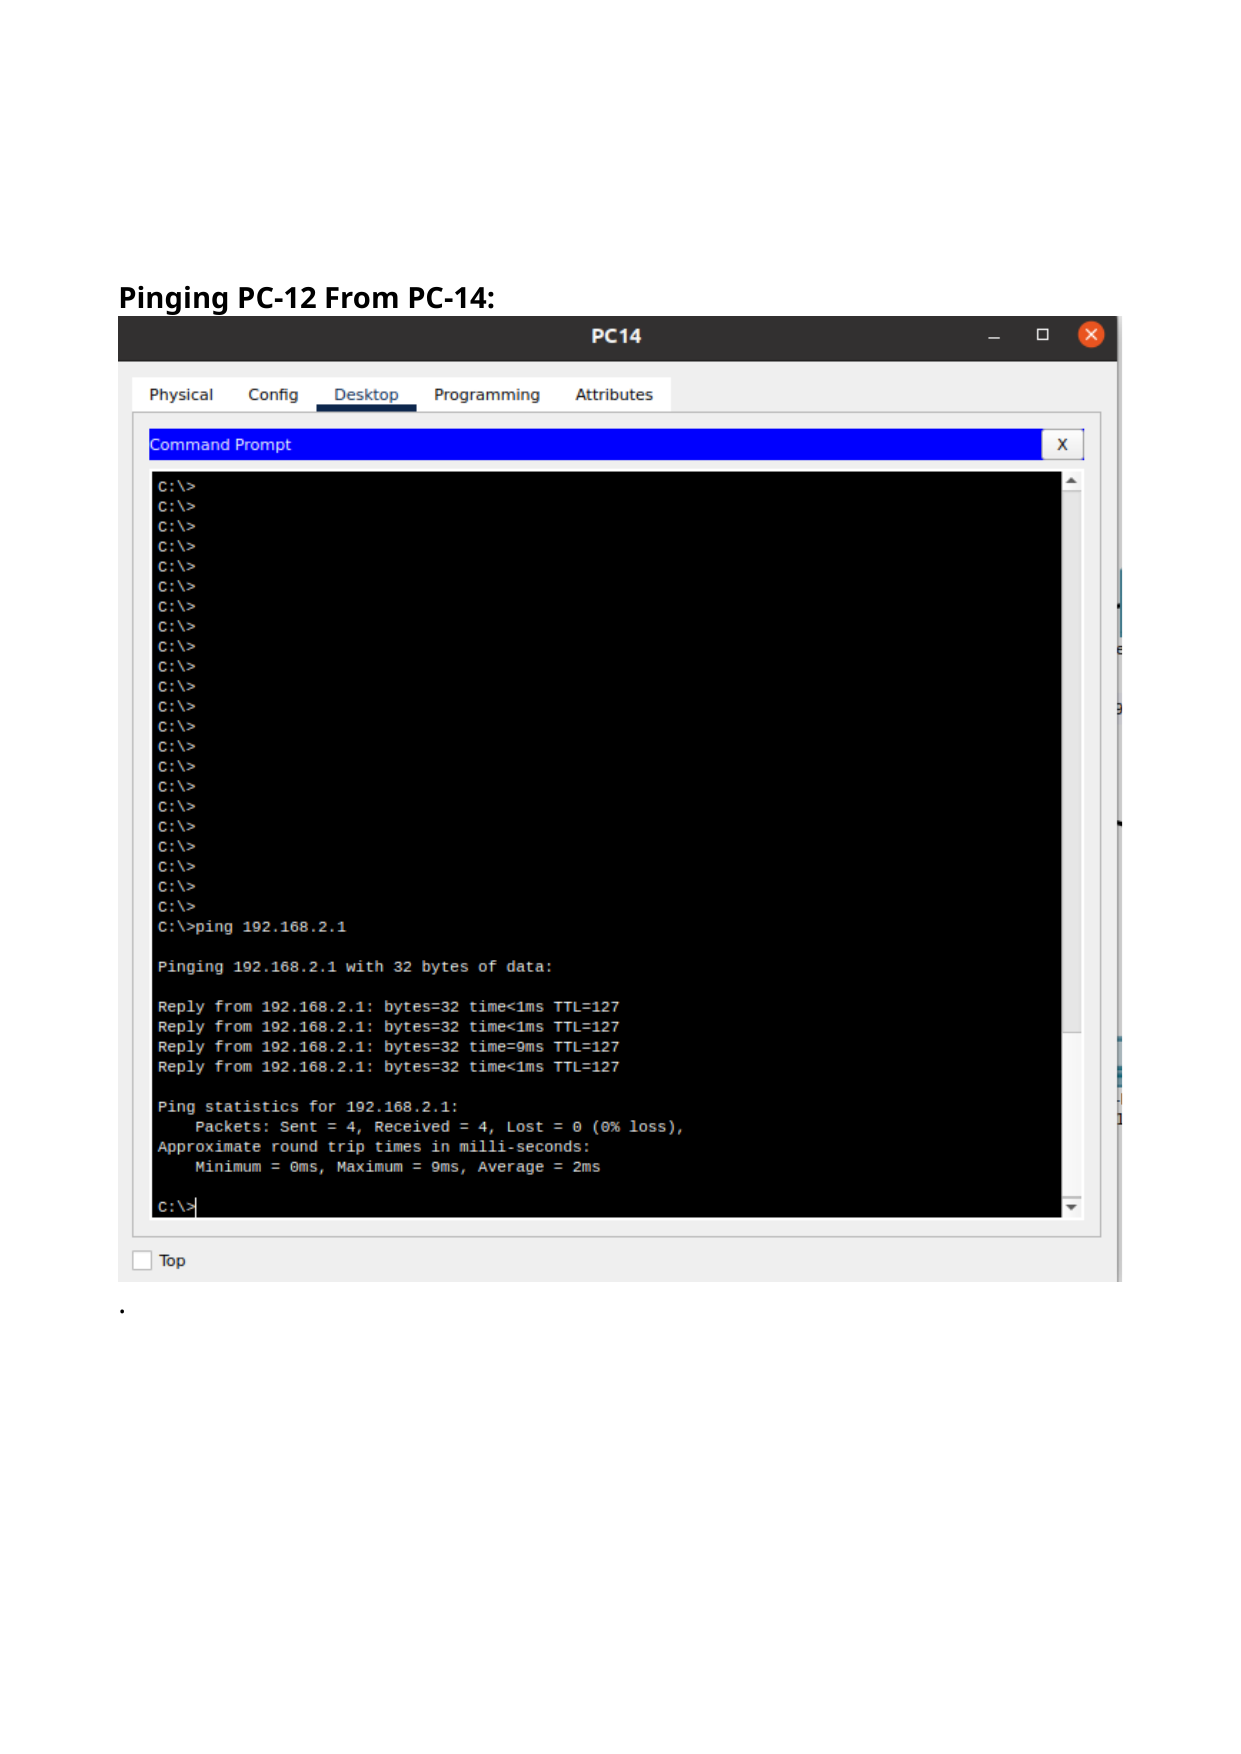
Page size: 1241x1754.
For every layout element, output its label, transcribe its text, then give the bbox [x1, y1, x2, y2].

text . [118, 1282, 1122, 1322]
text Pinging PC-12 From PC-14: [118, 277, 1122, 316]
picture [118, 316, 1123, 1282]
